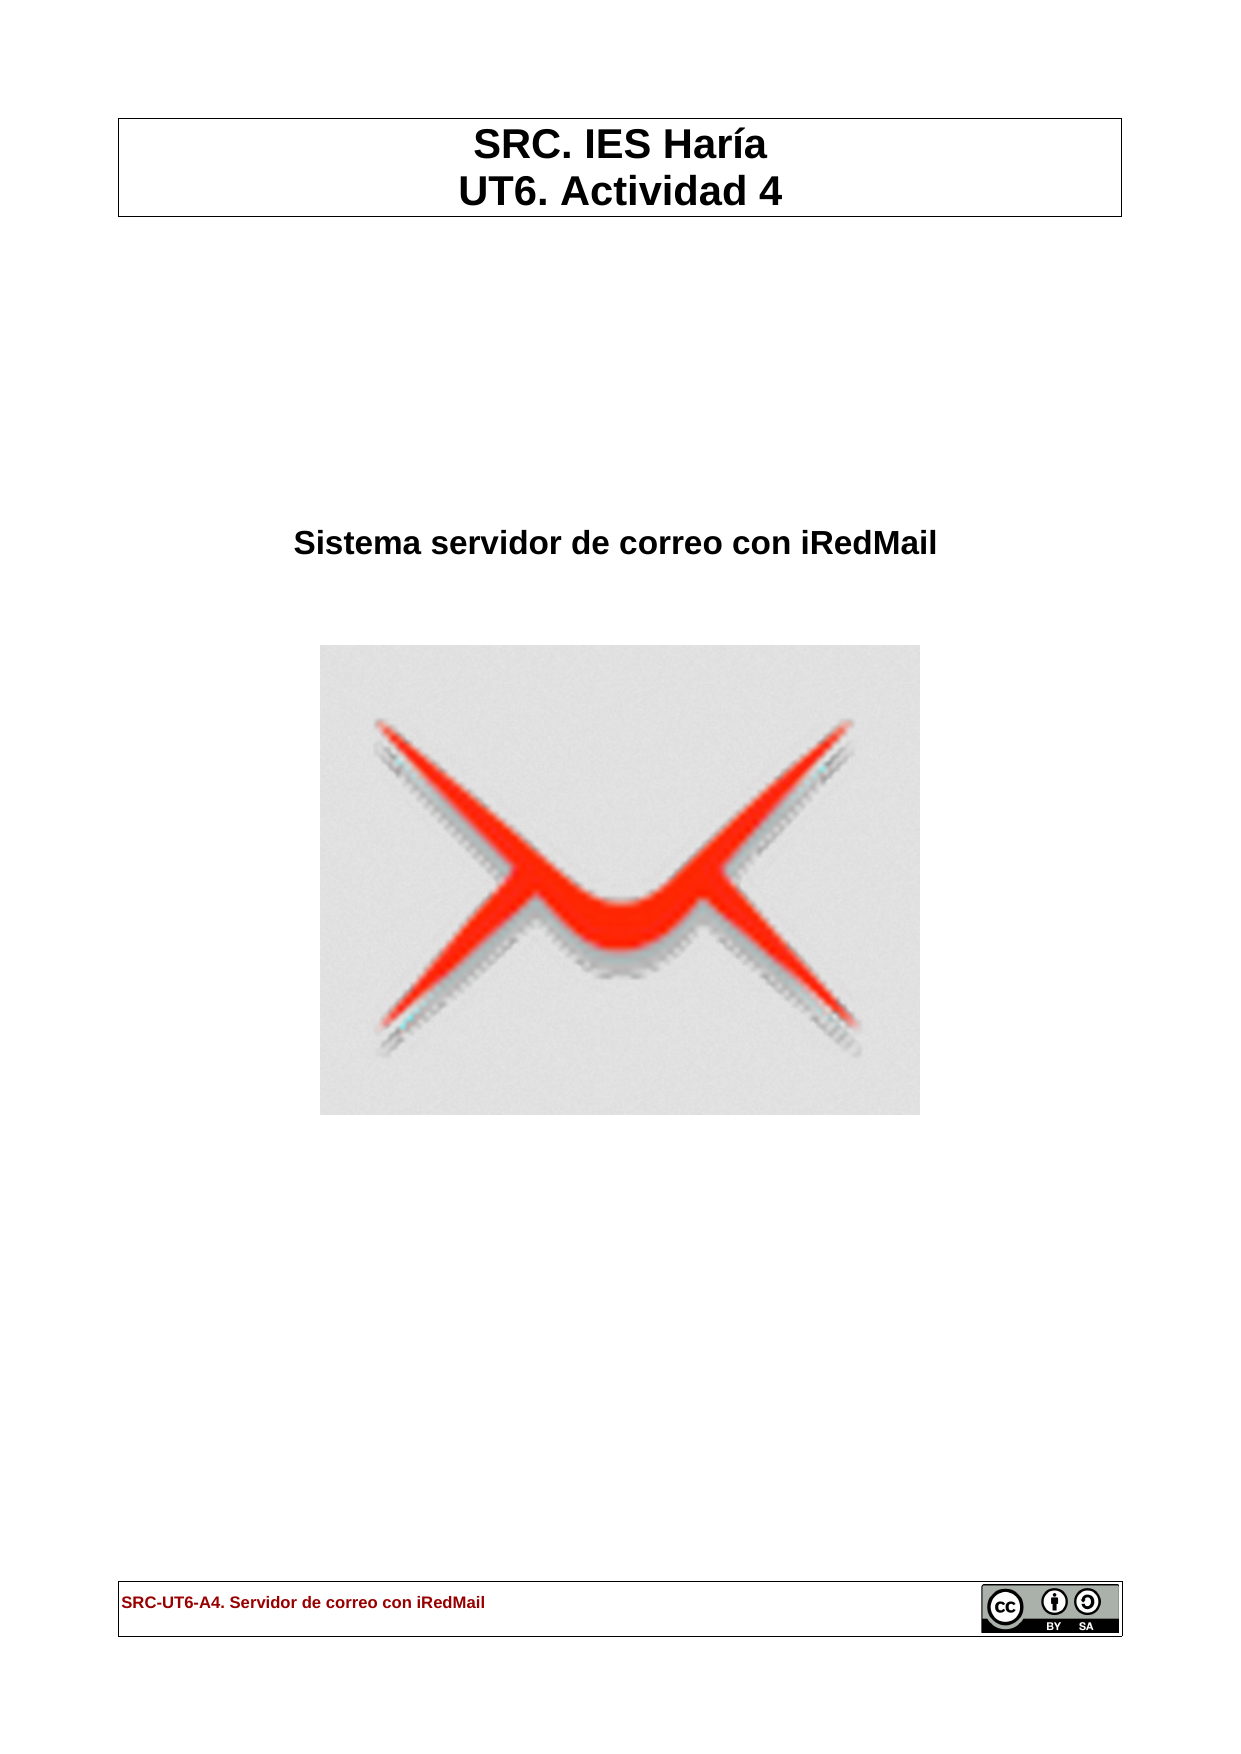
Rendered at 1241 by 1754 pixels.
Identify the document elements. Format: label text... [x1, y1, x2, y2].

text Sistema servidor de correo con iRedMail [118, 524, 1122, 562]
picture [320, 645, 920, 1115]
text SRC. IES Haría [119, 119, 1121, 165]
picture [981, 1584, 1119, 1633]
text UT6. Actividad 4 [119, 165, 1121, 216]
